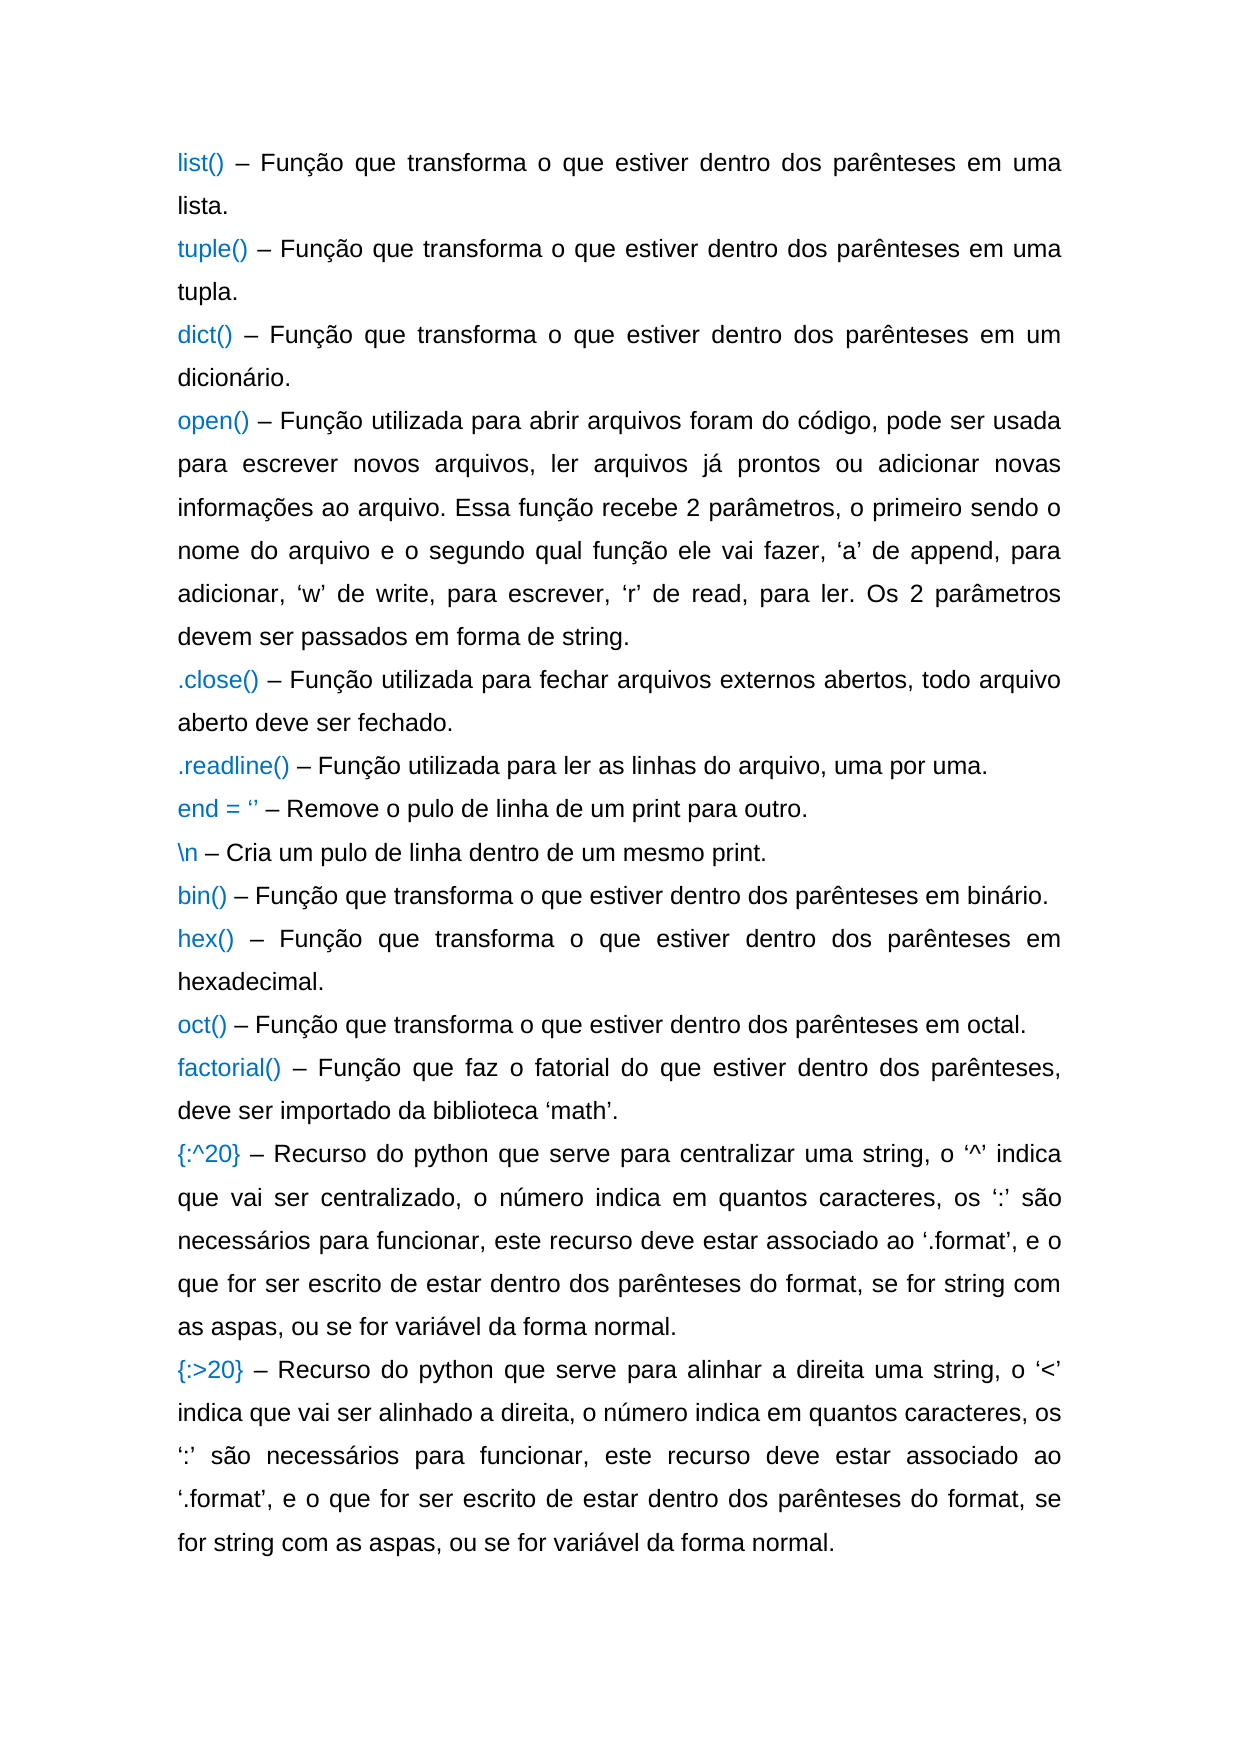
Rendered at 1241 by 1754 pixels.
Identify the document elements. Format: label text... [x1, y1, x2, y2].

text hex() – Função que transforma o que estiver dentro dos parênteses em hexadecimal. [177, 924, 1063, 996]
text bin() – Função que transforma o que estiver dentro dos parênteses em binário. [177, 881, 1063, 909]
text oct() – Função que transforma o que estiver dentro dos parênteses em octal. [177, 1010, 1063, 1039]
text {:^20} – Recurso do python que serve para centralizar uma string, o ‘^’ indica que vai ser centralizado, o número indica em quantos caracteres, os ‘:’ são necessários para funcionar, este recurso deve estar associado ao ‘.format’, e o que for ser escrito de estar dentro dos parênteses do format, se for string com as aspas, ou se for variável da forma normal. [177, 1139, 1063, 1341]
text tuple() – Função que transforma o que estiver dentro dos parênteses em uma tupla. [177, 234, 1063, 306]
text factorial() – Função que faz o fatorial do que estiver dentro dos parênteses, deve ser importado da biblioteca ‘math’. [177, 1053, 1063, 1125]
text list() – Função que transforma o que estiver dentro dos parênteses em uma lista. [177, 148, 1063, 219]
text dict() – Função que transforma o que estiver dentro dos parênteses em um dicionário. [177, 320, 1063, 392]
text {:>20} – Recurso do python que serve para alinhar a direita uma string, o ‘<’ indica que vai ser alinhado a direita, o número indica em quantos caracteres, os ‘:’ são necessários para funcionar, este recurso deve estar associado ao ‘.format’, e o que for ser escrito de estar dentro dos parênteses do format, se for string com as aspas, ou se for variável da forma normal. [177, 1355, 1063, 1556]
text .close() – Função utilizada para fechar arquivos externos abertos, todo arquivo aberto deve ser fechado. [177, 665, 1063, 737]
text open() – Função utilizada para abrir arquivos foram do código, pode ser usada para escrever novos arquivos, ler arquivos já prontos ou adicionar novas informações ao arquivo. Essa função recebe 2 parâmetros, o primeiro sendo o nome do arquivo e o segundo qual função ele vai fazer, ‘a’ de append, para adicionar, ‘w’ de write, para escrever, ‘r’ de read, para ler. Os 2 parâmetros devem ser passados em forma de string. [177, 406, 1063, 651]
text .readline() – Função utilizada para ler as linhas do arquivo, uma por uma. [177, 751, 1063, 780]
text end = ‘’ – Remove o pulo de linha de um print para outro. [177, 794, 1063, 823]
text \n – Cria um pulo de linha dentro de um mesmo print. [177, 838, 1063, 866]
